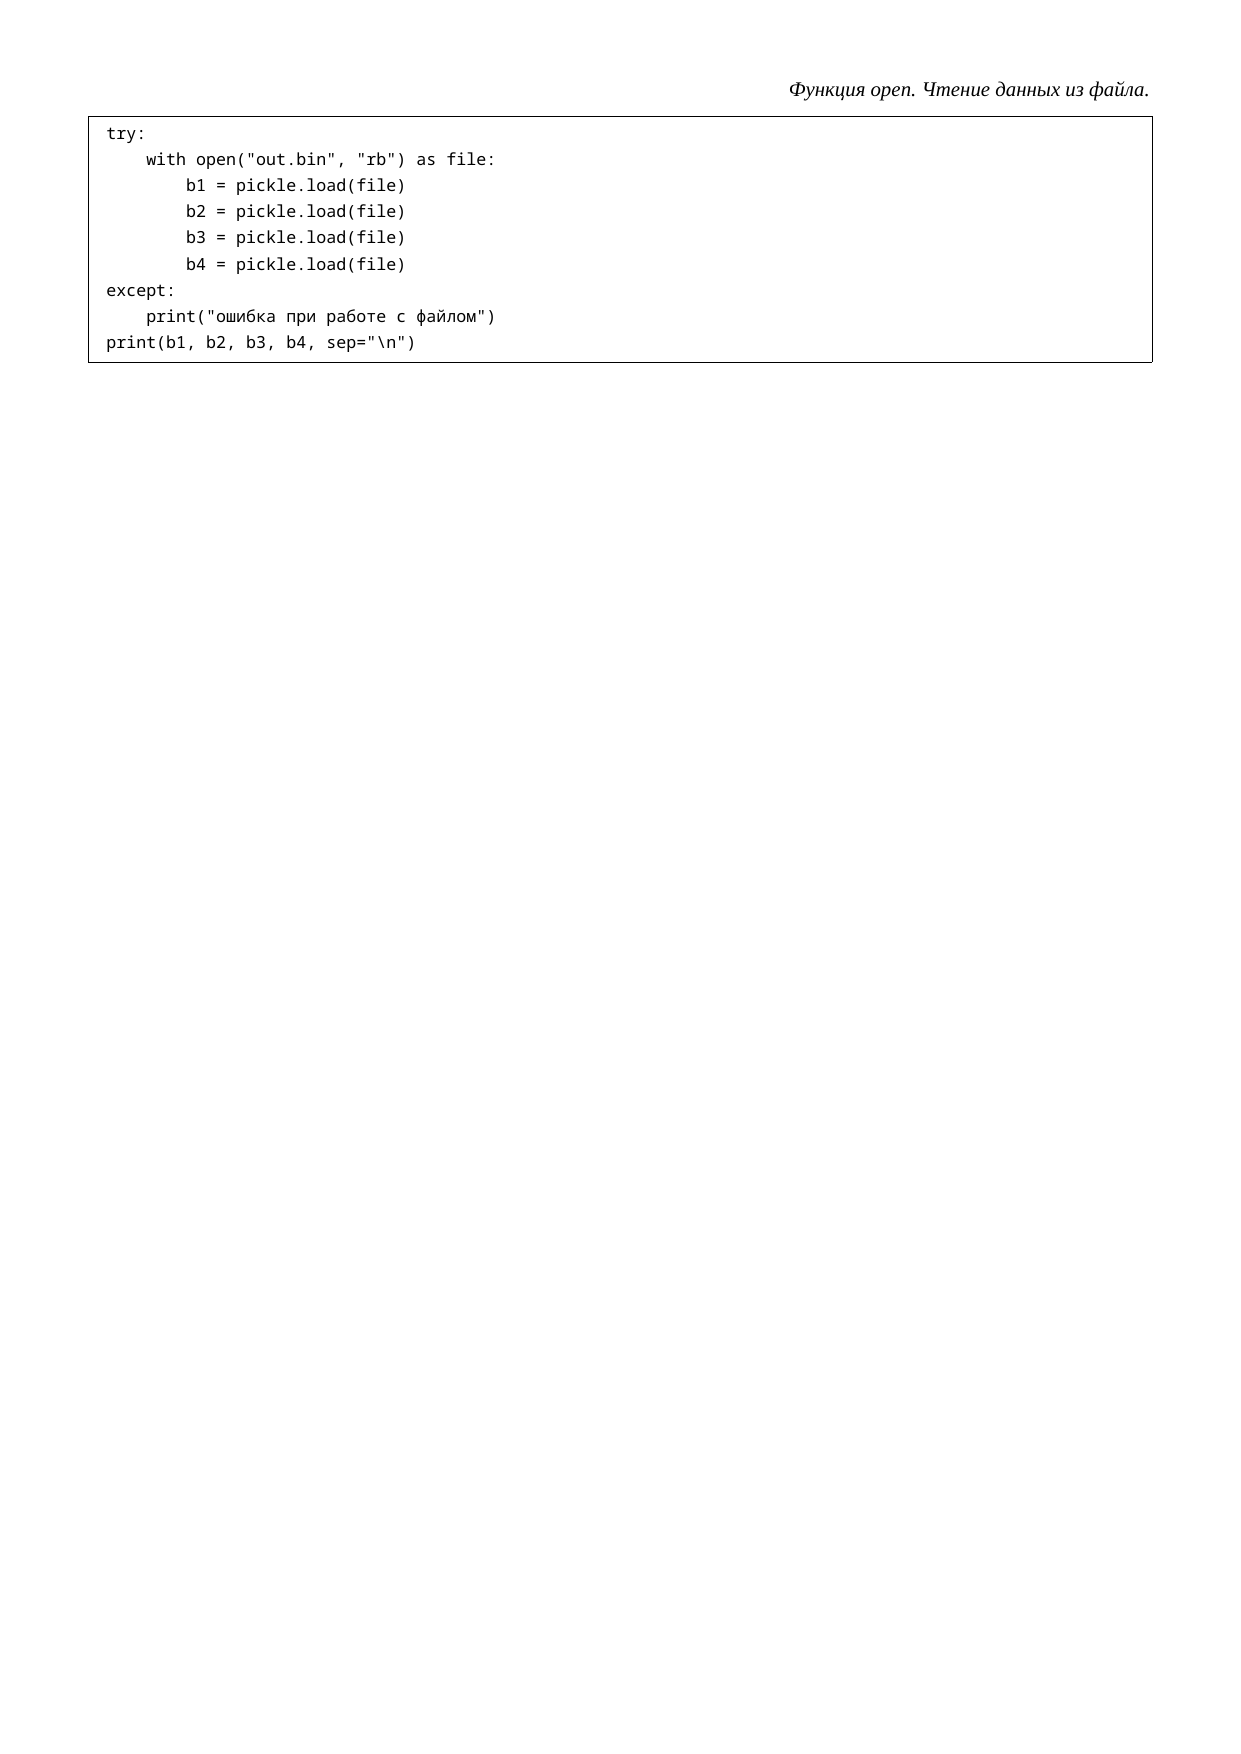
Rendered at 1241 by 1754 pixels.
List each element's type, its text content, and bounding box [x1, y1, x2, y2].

table_cell try: with open("out.bin", "rb") as file: b1 = pickle.load(file) b2 = pickle.load(file) b3 = pickle.load(file) b4 = pickle.load(file) except: print("ошибка при работе с файлом") print(b1, b2, b3, b4, sep="\n") [89, 117, 1152, 362]
